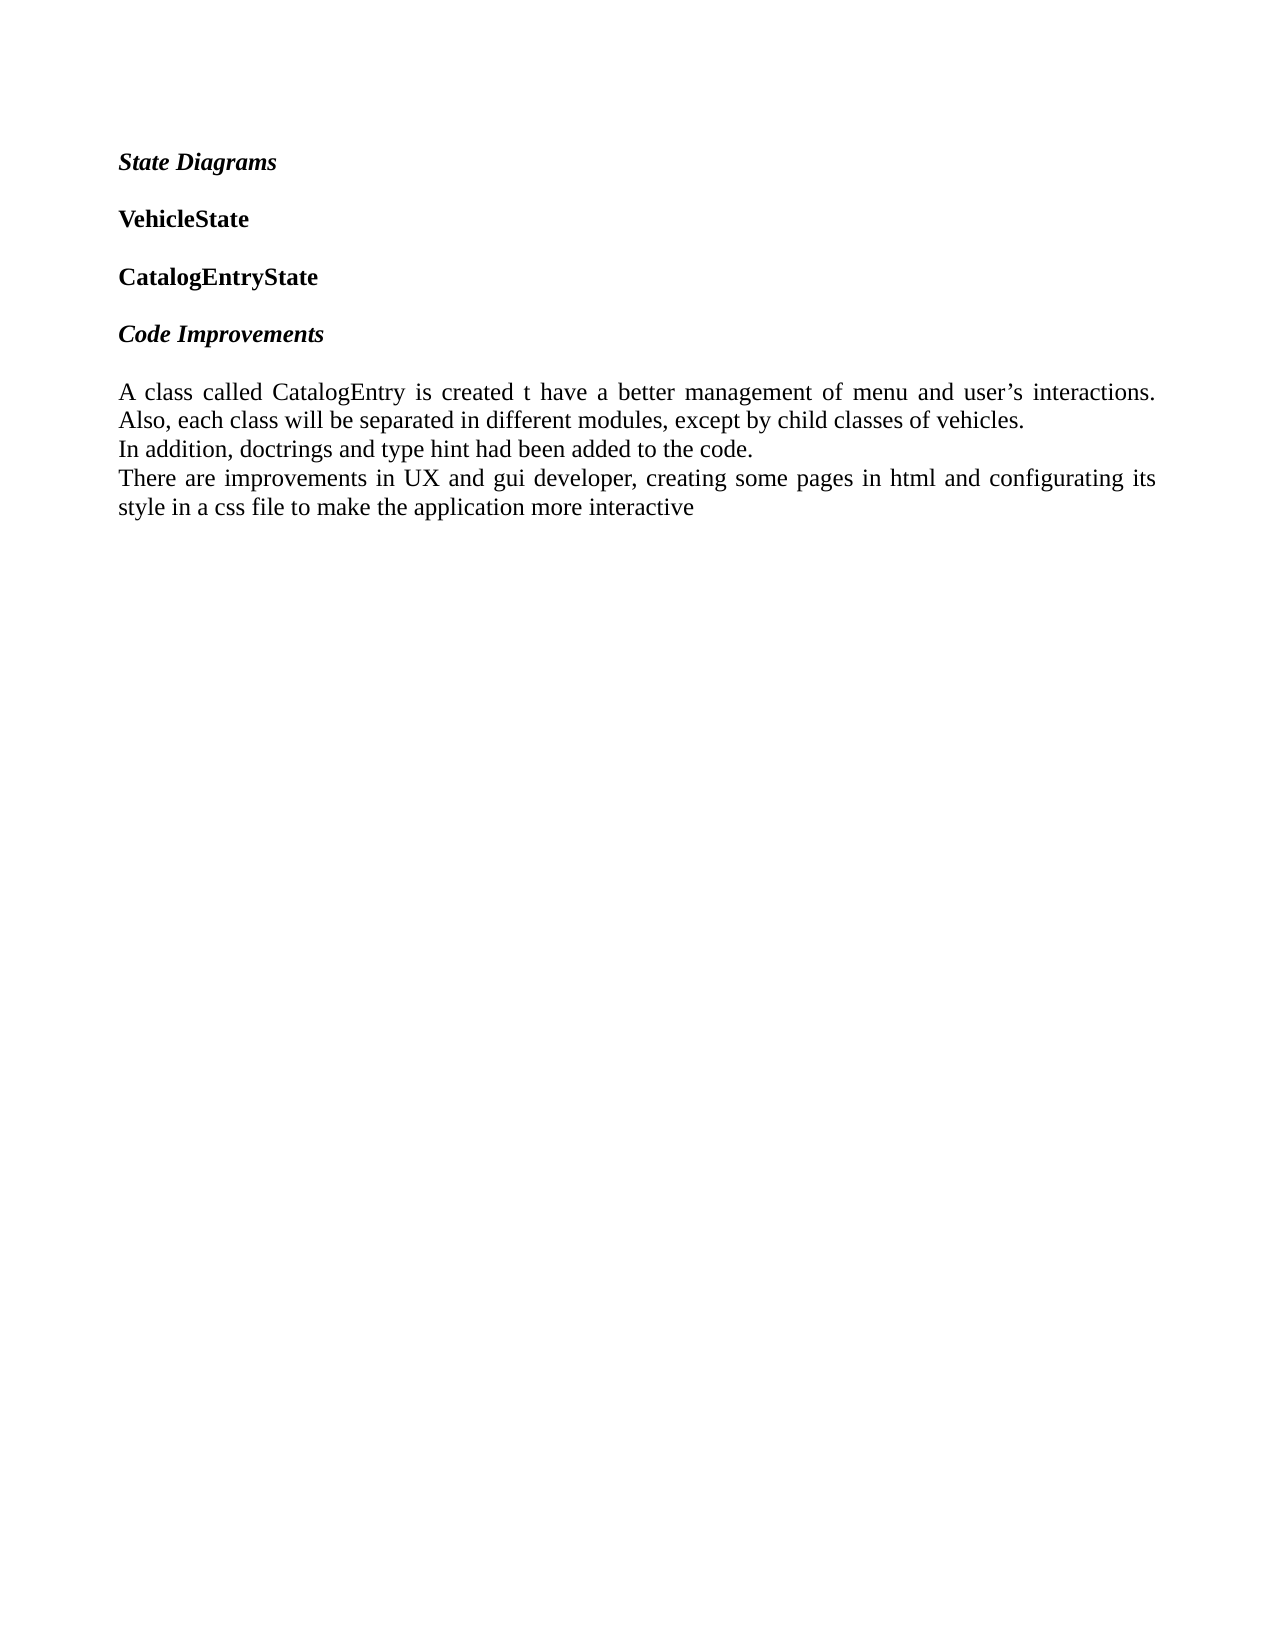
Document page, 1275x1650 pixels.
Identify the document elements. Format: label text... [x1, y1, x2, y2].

text There are improvements in UX and gui developer, creating some pages in html and configurating its style in a css file to make the application more interactive [118, 463, 1157, 521]
text In addition, doctrings and type hint had been added to the code. [118, 434, 1157, 463]
text A class called CatalogEntry is created t have a better management of menu and user’s interactions. Also, each class will be separated in different modules, except by child classes of vehicles. [118, 377, 1157, 434]
text VehicleState [118, 204, 1157, 233]
text State Diagrams [118, 147, 1157, 176]
text CatalogEntryState [118, 262, 1157, 291]
text Code Improvements [118, 319, 1157, 348]
